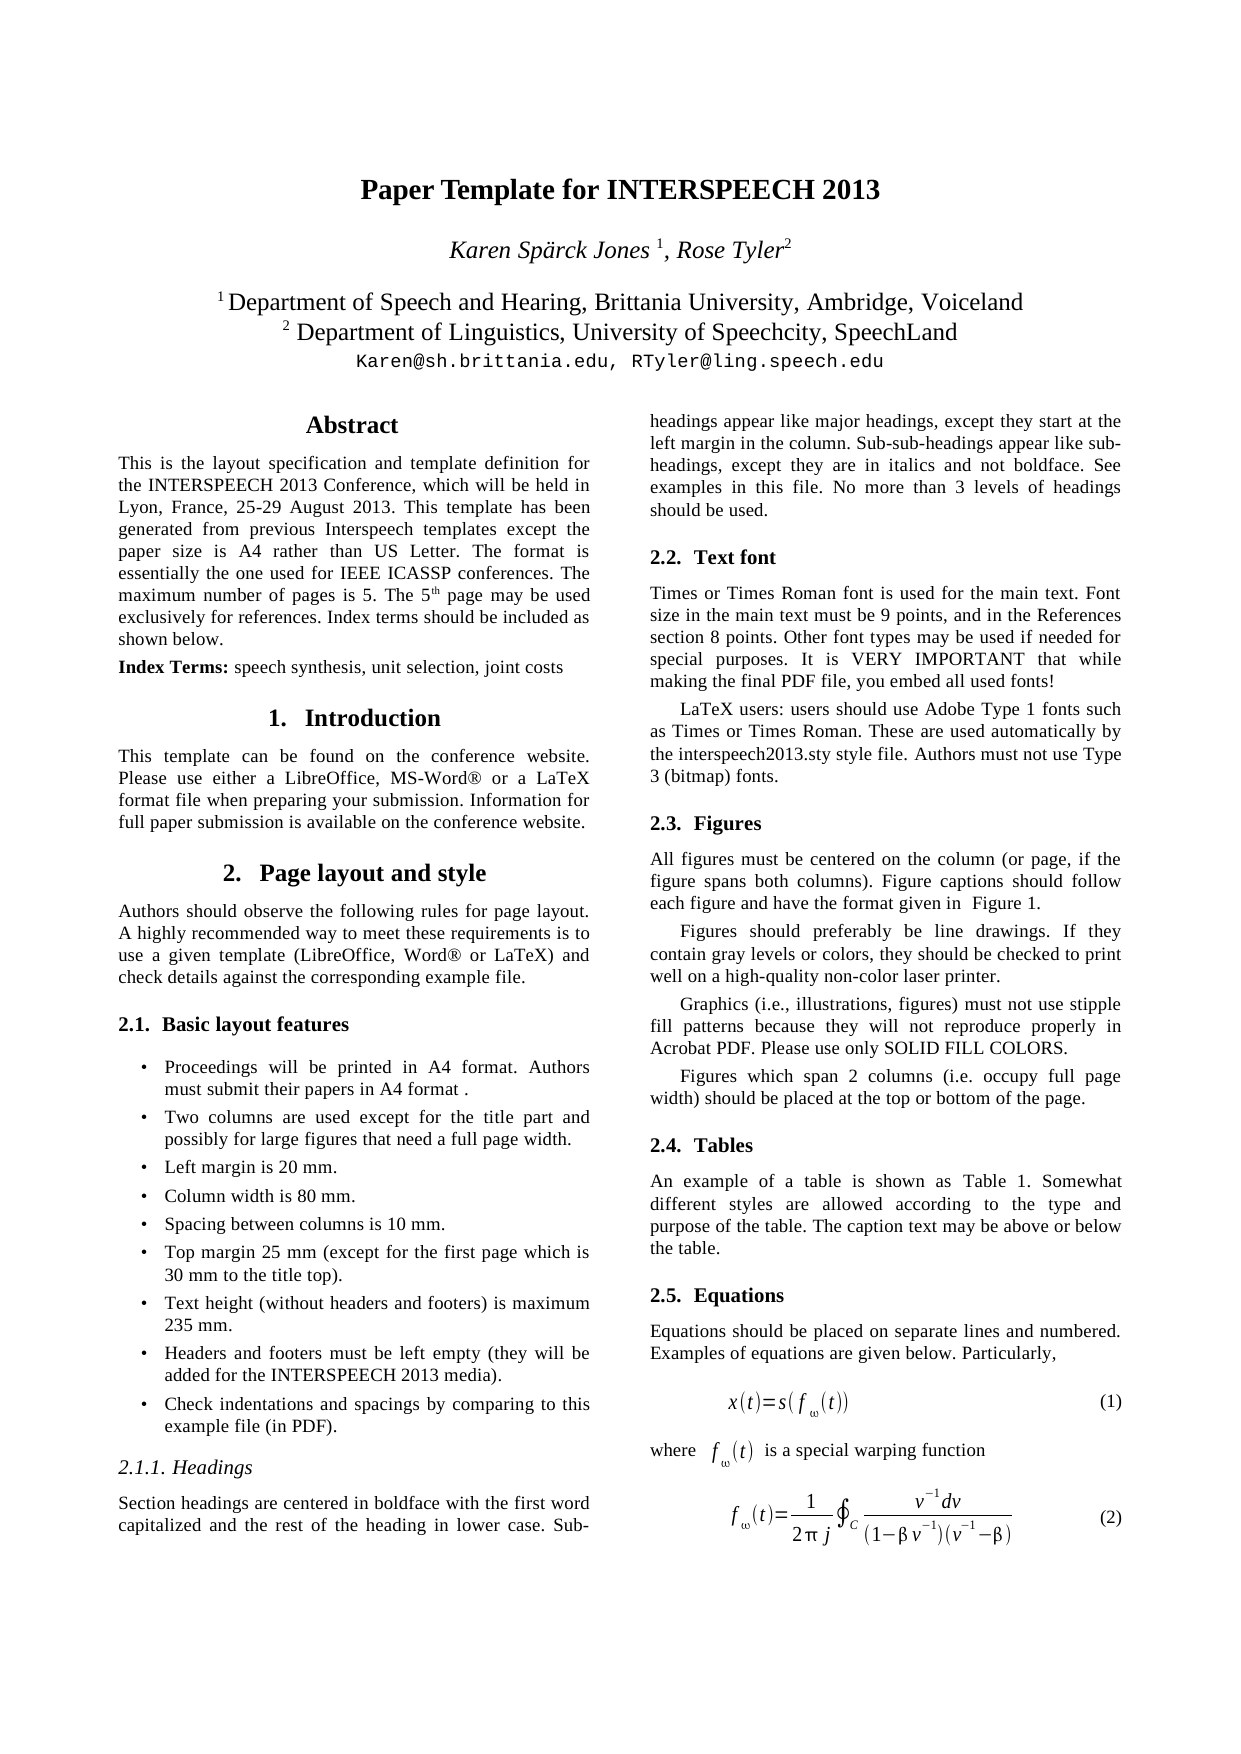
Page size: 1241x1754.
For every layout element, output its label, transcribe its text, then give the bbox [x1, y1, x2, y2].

list Text height (without headers and footers) is maximum 235 mm. [141, 1291, 591, 1335]
list Headers and footers must be left empty (they will be added for the INTERSPEECH 2013 media). [141, 1342, 591, 1386]
subtitle Introduction [118, 703, 591, 732]
list Proceedings will be printed in A4 format. Authors must submit their papers in A4 format . [141, 1055, 591, 1099]
text Authors should observe the following rules for page layout. A highly recommended way to meet these requirements is to use a given template (LibreOffice, Word® or LaTeX) and check details against the corresponding example file. [118, 899, 591, 987]
list Left margin is 20 mm. [141, 1156, 591, 1178]
text 2 Department of Linguistics, University of Speechcity, SpeechLand [118, 316, 1122, 345]
subtitle Figures [650, 811, 1122, 835]
subtitle Headings [118, 1455, 591, 1479]
list Two columns are used except for the title part and possibly for large figures that need a full page width. [141, 1105, 591, 1149]
text Section headings are centered in boldface with the first word capitalized and the rest of the heading in lower case. Sub- [118, 1492, 591, 1536]
text An example of a table is shown as Table 1. Somewhat different styles are allowed according to the type and purpose of the table. The caption text may be above or below the table. [650, 1170, 1122, 1258]
subtitle Basic layout features [118, 1012, 591, 1036]
text Figures should preferably be line drawings. If they contain gray levels or colors, they should be checked to print well on a high-quality non-color laser printer. [650, 920, 1122, 986]
text 1 Department of Speech and Hearing, Brittania University, Ambridge, Voiceland [118, 287, 1122, 316]
title Paper Template for INTERSPEECH 2013 [118, 173, 1122, 206]
text This template can be found on the conference website. Please use either a LibreOffice, MS-Word® or a LaTeX format file when preparing your submission. Information for full paper submission is available on the conference website. [118, 744, 591, 833]
text Figures which span 2 columns (i.e. occupy full page width) should be placed at the top or bottom of the page. [650, 1064, 1122, 1108]
subtitle Tables [650, 1133, 1122, 1157]
text headings appear like major headings, except they start at the left margin in the column. Sub-sub-headings appear like sub-headings, except they are in italics and not boldface. See examples in this file. No more than 3 levels of headings should be used. [650, 409, 1122, 520]
text All figures must be centered on the column (or page, if the figure spans both columns). Figure captions should follow each figure and have the format given in Figure 1. [650, 847, 1122, 914]
text Times or Times Roman font is used for the main text. Font size in the main text must be 9 points, and in the References section 8 points. Other font types may be used if needed for special purposes. It is VERY IMPORTANT that while making the final PDF file, you embed all used fonts! [650, 581, 1122, 692]
list Check indentations and spacings by comparing to this example file (in PDF). [141, 1392, 591, 1436]
text (2) [650, 1486, 1122, 1546]
subtitle Equations [650, 1283, 1122, 1307]
list Column width is 80 mm. [141, 1184, 591, 1206]
text This is the layout specification and template definition for the INTERSPEECH 2013 Conference, which will be held in Lyon, France, 25-29 August 2013. This template has been generated from previous Interspeech templates except the paper size is A4 rather than US Letter. The format is essentially the one used for IEEE ICASSP conferences. The maximum number of pages is 5. The 5th page may be used exclusively for references. Index terms should be included as shown below. [118, 451, 591, 650]
subtitle Page layout and style [118, 857, 591, 887]
text Equations should be placed on separate lines and numbered. Examples of equations are given below. Particularly, [650, 1319, 1122, 1364]
text where is a special warping function [650, 1431, 1122, 1468]
text LaTeX users: users should use Adobe Type 1 fonts such as Times or Times Roman. These are used automatically by the interspeech2013.sty style file. Authors must not use Type 3 (bitmap) fonts. [650, 698, 1122, 786]
subtitle Text font [650, 545, 1122, 569]
text Karen Spärck Jones 1, Rose Tyler2 [118, 235, 1122, 264]
text Graphics (i.e., illustrations, figures) must not use stipple fill patterns because they will not reproduce properly in Acrobat PDF. Please use only SOLID FILL COLORS. [650, 992, 1122, 1058]
text Karen@sh.brittania.edu, RTyler@ling.speech.edu [118, 352, 1122, 373]
text Index Terms: speech synthesis, unit selection, joint costs [118, 656, 591, 678]
list Spacing between columns is 10 mm. [141, 1212, 591, 1234]
list Top margin 25 mm (except for the first page which is 30 mm to the title top). [141, 1241, 591, 1285]
subtitle Abstract [118, 409, 586, 439]
text (1) [650, 1382, 1122, 1419]
